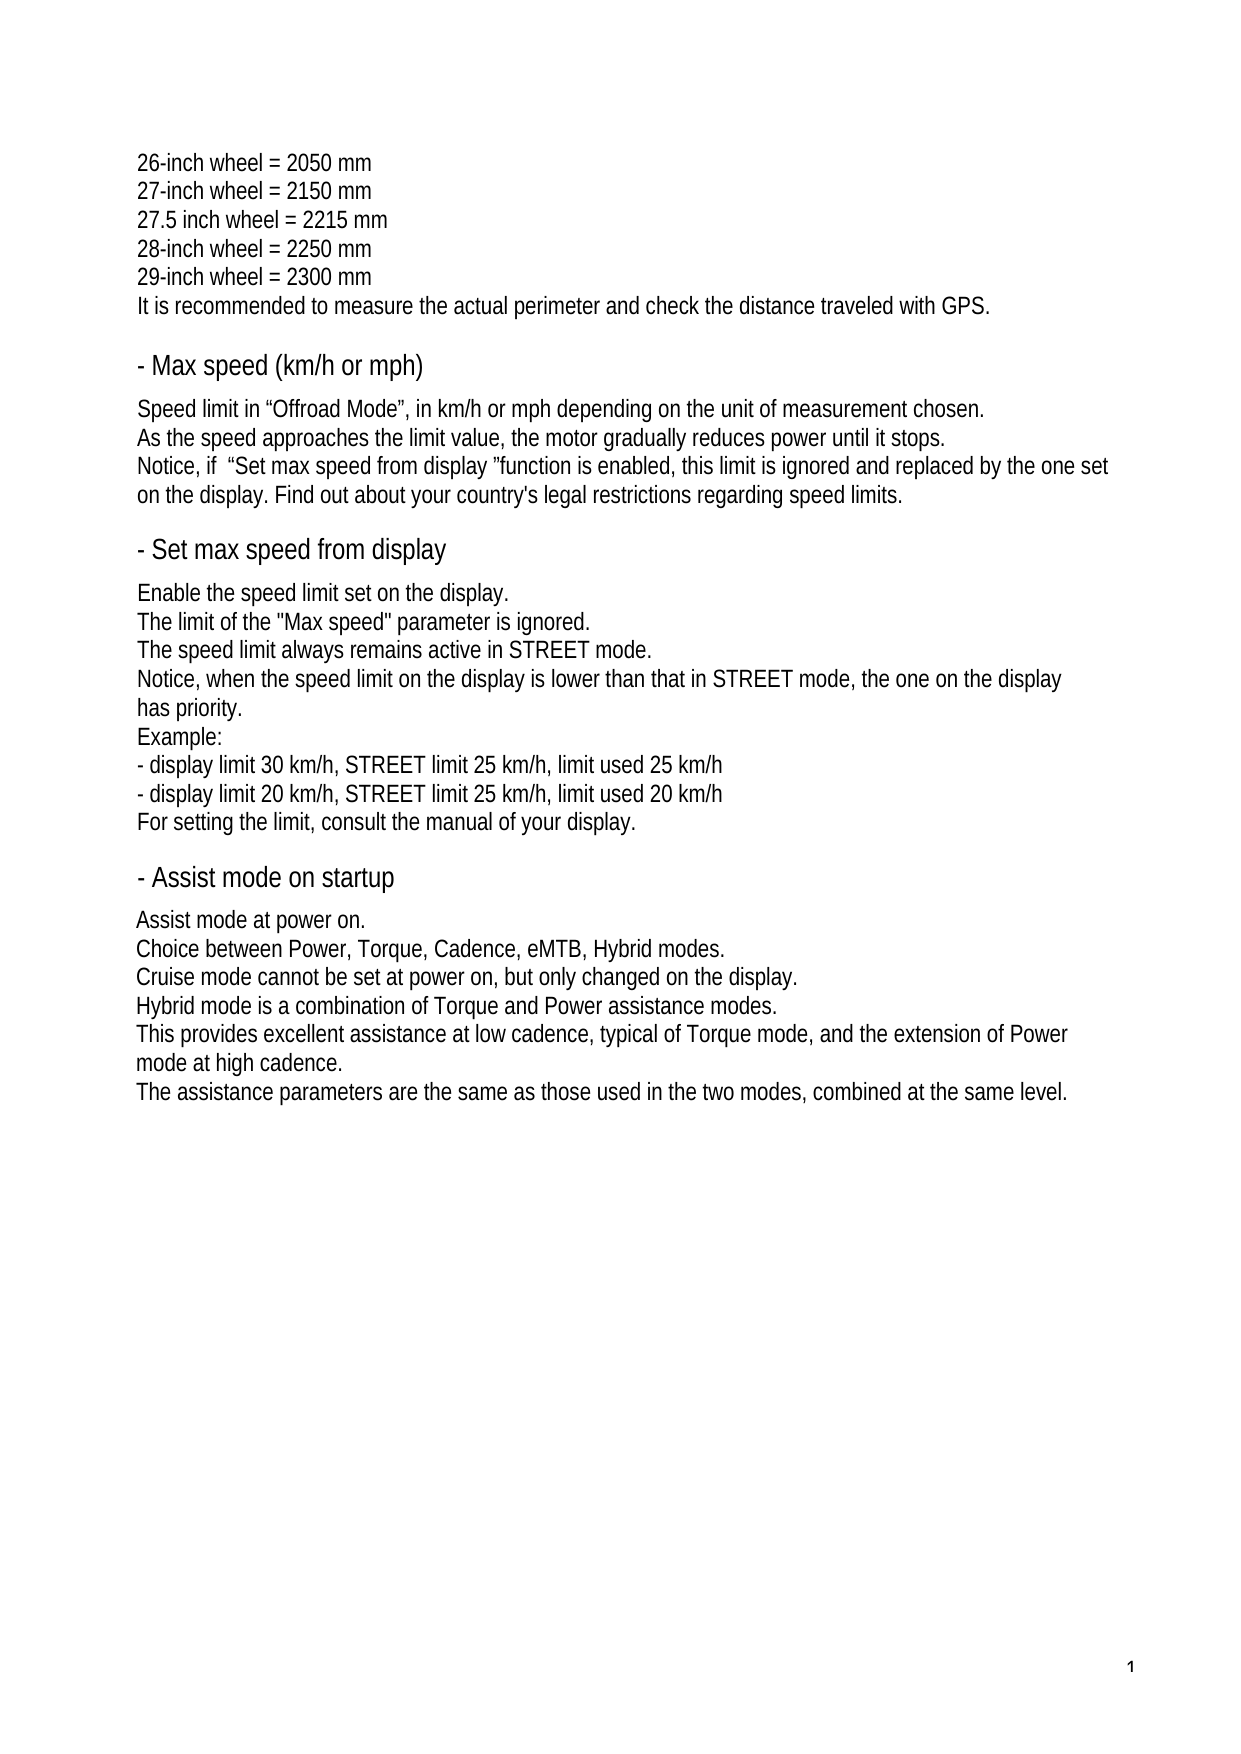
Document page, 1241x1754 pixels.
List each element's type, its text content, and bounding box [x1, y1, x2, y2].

text - Max speed (km/h or mph) [137, 348, 1122, 382]
text Example: [137, 721, 1122, 750]
text It is recommended to measure the actual perimeter and check the distance traveled with GPS. [137, 291, 1122, 319]
text - display limit 20 km/h, STREET limit 25 km/h, limit used 20 km/h [137, 779, 1122, 807]
text The assistance parameters are the same as those used in the two modes, combined at the same level. [136, 1077, 1122, 1105]
text Choice between Power, Torque, Cadence, eMTB, Hybrid modes. [136, 933, 1122, 962]
text The limit of the "Max speed" parameter is ignored. [137, 607, 1122, 636]
text - Assist mode on startup [137, 860, 1122, 893]
text Notice, when the speed limit on the display is lower than that in STREET mode, the one on the display [137, 664, 1122, 693]
text 27-inch wheel = 2150 mm [137, 176, 1122, 205]
text Enable the speed limit set on the display. [137, 578, 1122, 607]
subtitle Notice, if “Set max speed from display ”function is enabled, this limit is ignored and replaced by the one set on the display. Find out about your country's legal restrictions regarding speed limits. [137, 451, 1122, 509]
text 27.5 inch wheel = 2215 mm [137, 205, 1122, 233]
text has priority. [137, 693, 1122, 721]
text Assist mode at power on. [136, 905, 1122, 933]
text The speed limit always remains active in STREET mode. [137, 636, 1122, 664]
subtitle As the speed approaches the limit value, the motor gradually reduces power until it stops. [137, 423, 1122, 451]
subtitle Speed ​​limit in “Offroad Mode”, in km/h or mph depending on the unit of measurement chosen. [137, 394, 1122, 423]
text Cruise mode cannot be set at power on, but only changed on the display. [136, 962, 1122, 991]
text - display limit 30 km/h, STREET limit 25 km/h, limit used 25 km/h [137, 750, 1122, 779]
text This provides excellent assistance at low cadence, typical of Torque mode, and the extension of Power mode at high cadence. [136, 1019, 1122, 1077]
text - Set max speed from display [137, 532, 1122, 566]
text 29-inch wheel = 2300 mm [137, 262, 1122, 291]
subtitle For setting the limit, consult the manual of your display. [137, 807, 1122, 836]
text Hybrid mode is a combination of Torque and Power assistance modes. [136, 991, 1122, 1019]
text 28-inch wheel = 2250 mm [137, 233, 1122, 262]
text 26-inch wheel = 2050 mm [137, 148, 1122, 176]
